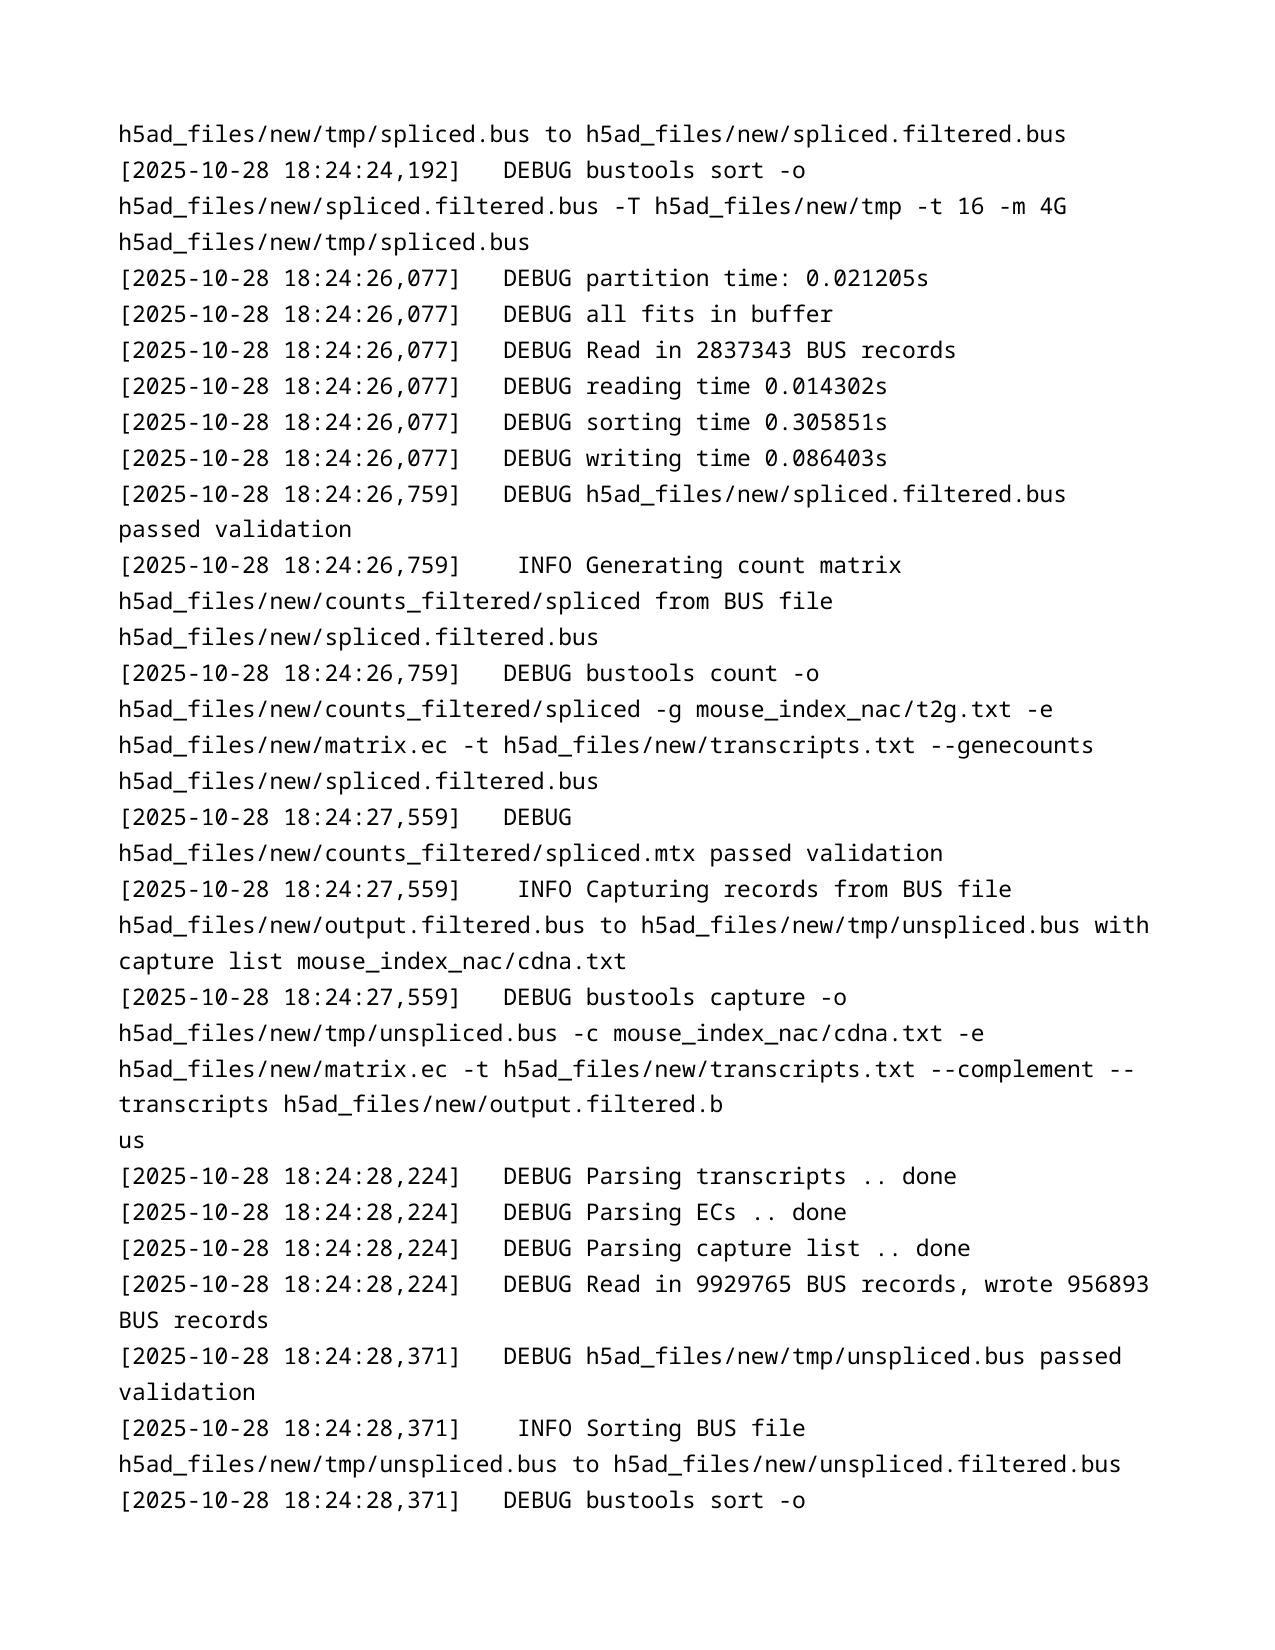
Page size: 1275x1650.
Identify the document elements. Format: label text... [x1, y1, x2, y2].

text h5ad_files/new/tmp/spliced.bus to h5ad_files/new/spliced.filtered.bus [2025-10-28 18:24:24,192] DEBUG bustools sort -o h5ad_files/new/spliced.filtered.bus -T h5ad_files/new/tmp -t 16 -m 4G h5ad_files/new/tmp/spliced.bus [2025-10-28 18:24:26,077] DEBUG partition time: 0.021205s [2025-10-28 18:24:26,077] DEBUG all fits in buffer [2025-10-28 18:24:26,077] DEBUG Read in 2837343 BUS records [2025-10-28 18:24:26,077] DEBUG reading time 0.014302s [2025-10-28 18:24:26,077] DEBUG sorting time 0.305851s [2025-10-28 18:24:26,077] DEBUG writing time 0.086403s [2025-10-28 18:24:26,759] DEBUG h5ad_files/new/spliced.filtered.bus passed validation [2025-10-28 18:24:26,759] INFO Generating count matrix h5ad_files/new/counts_filtered/spliced from BUS file h5ad_files/new/spliced.filtered.bus [2025-10-28 18:24:26,759] DEBUG bustools count -o h5ad_files/new/counts_filtered/spliced -g mouse_index_nac/t2g.txt -e h5ad_files/new/matrix.ec -t h5ad_files/new/transcripts.txt --genecounts h5ad_files/new/spliced.filtered.bus [2025-10-28 18:24:27,559] DEBUG h5ad_files/new/counts_filtered/spliced.mtx passed validation [2025-10-28 18:24:27,559] INFO Capturing records from BUS file h5ad_files/new/output.filtered.bus to h5ad_files/new/tmp/unspliced.bus with capture list mouse_index_nac/cdna.txt [2025-10-28 18:24:27,559] DEBUG bustools capture -o h5ad_files/new/tmp/unspliced.bus -c mouse_index_nac/cdna.txt -e h5ad_files/new/matrix.ec -t h5ad_files/new/transcripts.txt --complement --transcripts h5ad_files/new/output.filtered.b us [2025-10-28 18:24:28,224] DEBUG Parsing transcripts .. done [2025-10-28 18:24:28,224] DEBUG Parsing ECs .. done [2025-10-28 18:24:28,224] DEBUG Parsing capture list .. done [2025-10-28 18:24:28,224] DEBUG Read in 9929765 BUS records, wrote 956893 BUS records [2025-10-28 18:24:28,371] DEBUG h5ad_files/new/tmp/unspliced.bus passed validation [2025-10-28 18:24:28,371] INFO Sorting BUS file h5ad_files/new/tmp/unspliced.bus to h5ad_files/new/unspliced.filtered.bus [2025-10-28 18:24:28,371] DEBUG bustools sort -o [118, 118, 1157, 1515]
